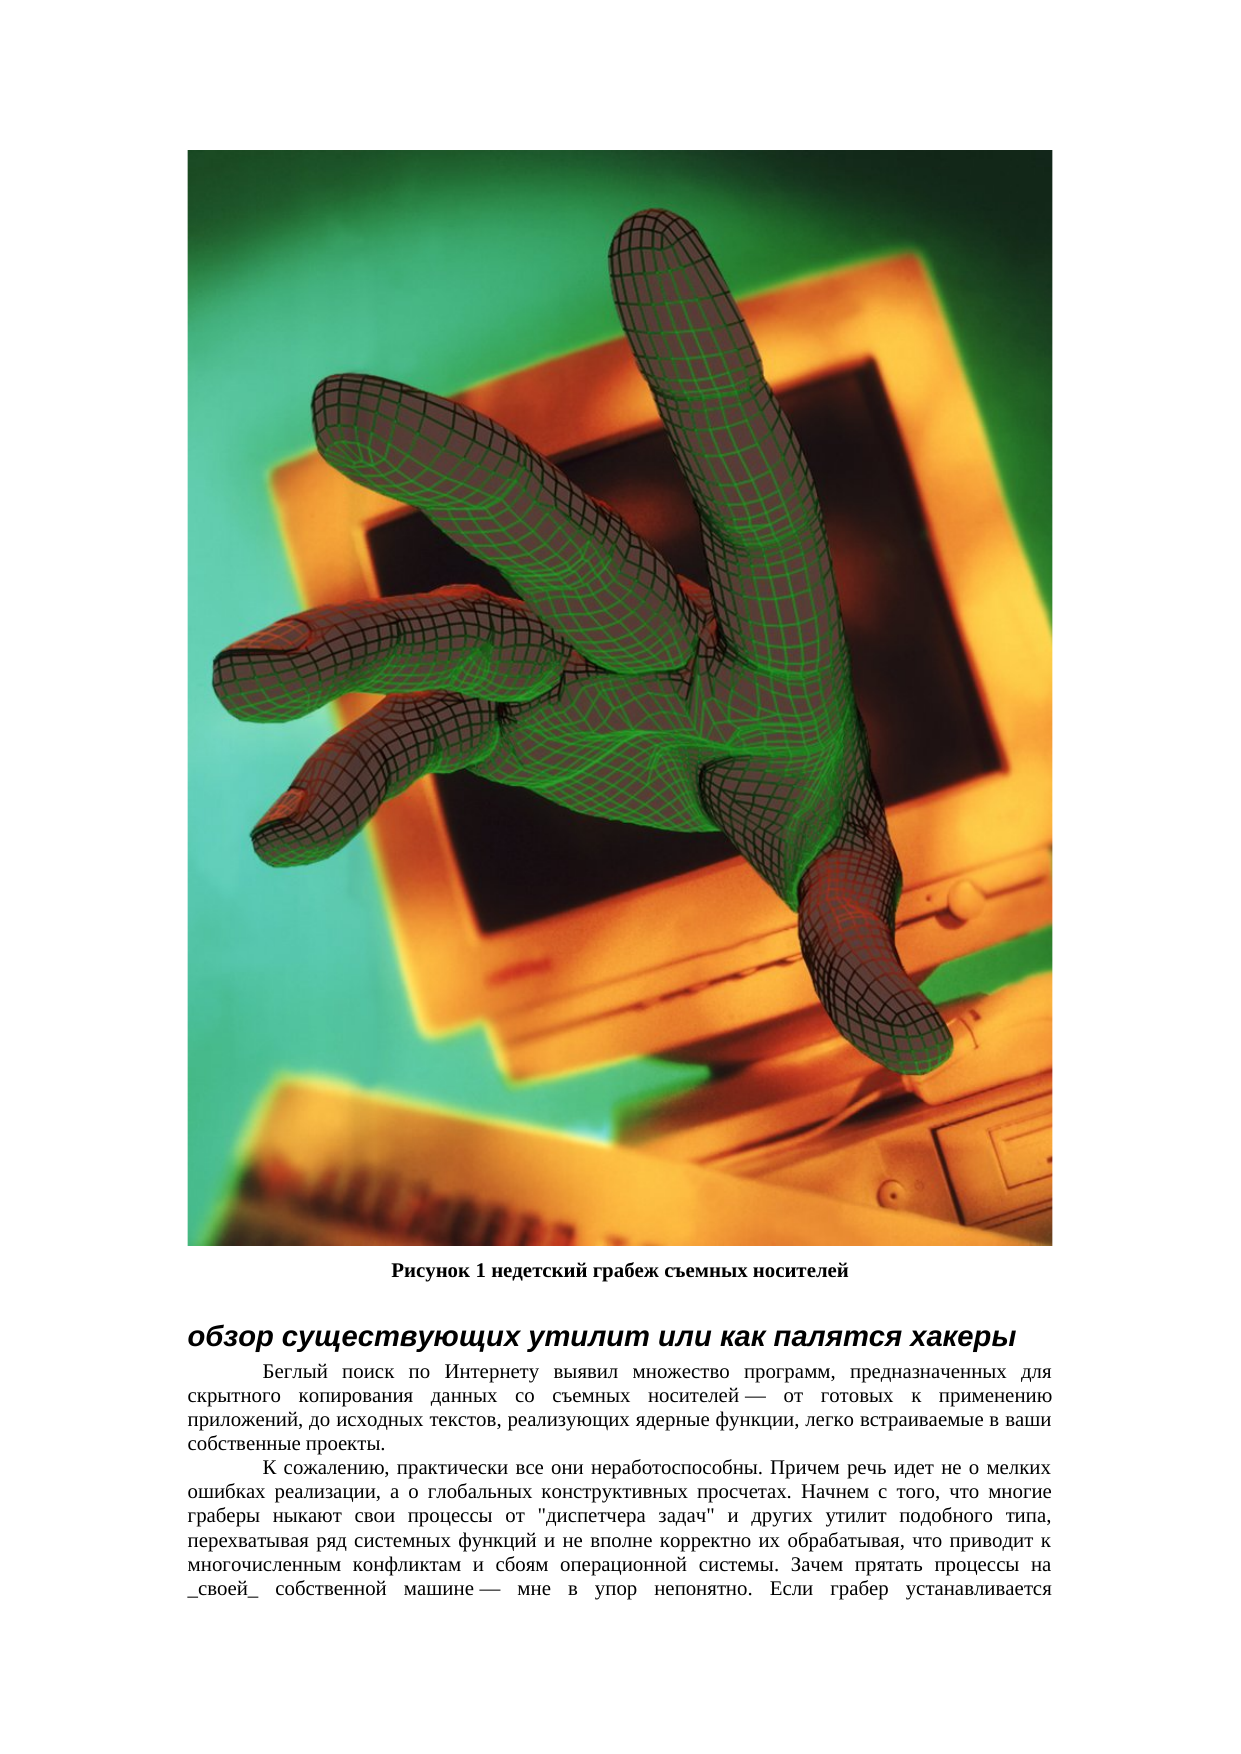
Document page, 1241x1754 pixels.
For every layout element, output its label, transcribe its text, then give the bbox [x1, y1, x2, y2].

text К сожалению, практически все они неработоспособны. Причем речь идет не о мелких ошибках реализации, а о глобальных конструктивных просчетах. Начнем с того, что многие граберы ныкают свои процессы от "диспетчера задач" и других утилит подобного типа, перехватывая ряд системных функций и не вполне корректно их обрабатывая, что приводит к многочисленным конфликтам и сбоям операционной системы. Зачем прятать процессы на _своей_ собственной машине — мне в упор непонятно. Если грабер устанавливается [187, 1455, 1053, 1600]
subtitle обзор существующих утилит или как палятся хакеры [187, 1319, 1053, 1353]
picture [187, 150, 1053, 1246]
text Беглый поиск по Интернету выявил множество программ, предназначенных для скрытного копирования данных со съемных носителей — от готовых к применению приложений, до исходных текстов, реализующих ядерные функции, легко встраиваемые в ваши собственные проекты. [187, 1359, 1053, 1455]
text Рисунок 1 недетский грабеж съемных носителей [187, 1258, 1053, 1282]
